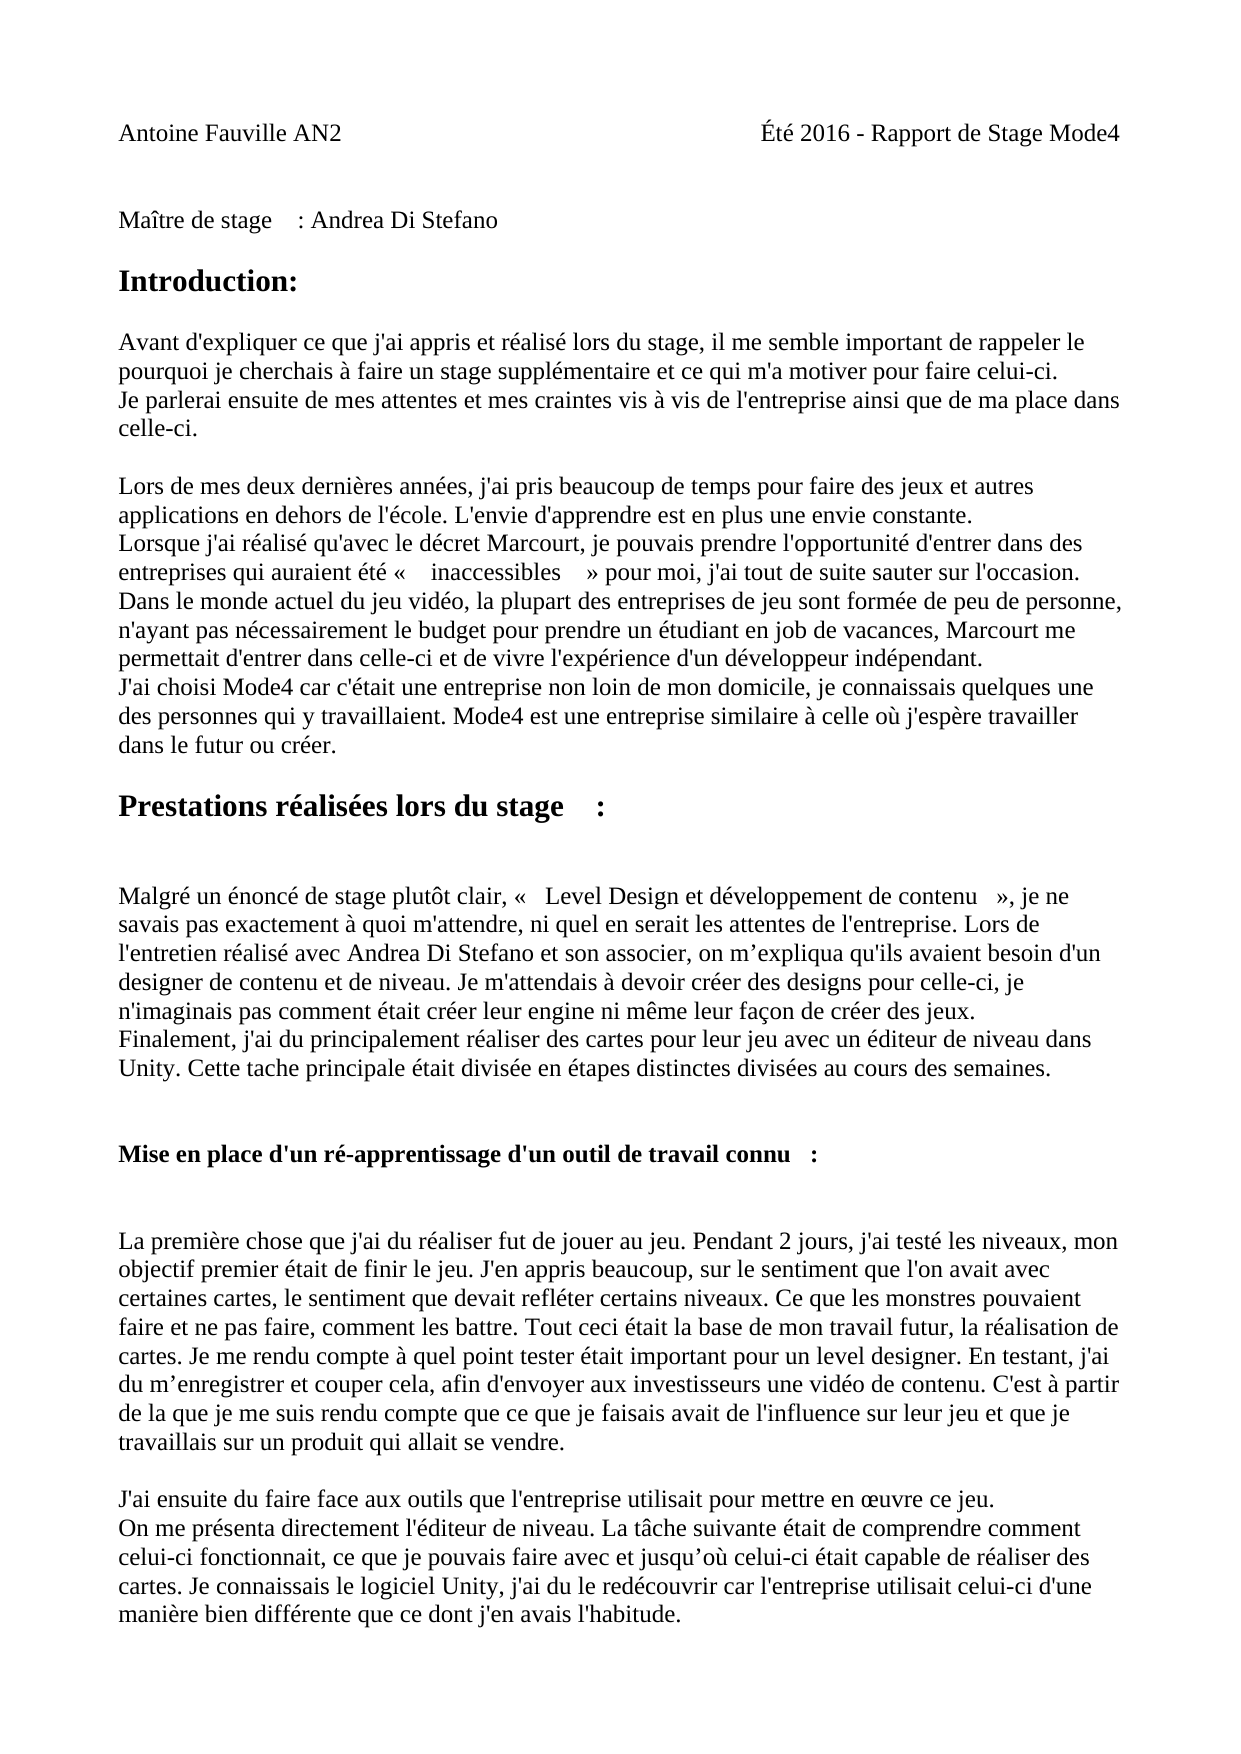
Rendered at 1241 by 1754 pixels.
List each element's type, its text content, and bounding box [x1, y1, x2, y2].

text Lors de mes deux dernières années, j'ai pris beaucoup de temps pour faire des jeux et autres applications en dehors de l'école. L'envie d'apprendre est en plus une envie constante. [118, 471, 1122, 528]
text Mise en place d'un ré-apprentissage d'un outil de travail connu : [118, 1139, 1122, 1168]
text Maître de stage : Andrea Di Stefano [118, 205, 1122, 234]
text Finalement, j'ai du principalement réaliser des cartes pour leur jeu avec un éditeur de niveau dans Unity. Cette tache principale était divisée en étapes distinctes divisées au cours des semaines. [118, 1024, 1122, 1082]
text On me présenta directement l'éditeur de niveau. La tâche suivante était de comprendre comment celui-ci fonctionnait, ce que je pouvais faire avec et jusqu’où celui-ci était capable de réaliser des cartes. Je connaissais le logiciel Unity, j'ai du le redécouvrir car l'entreprise utilisait celui-ci d'une manière bien différente que ce dont j'en avais l'habitude. [118, 1513, 1122, 1628]
text Malgré un énoncé de stage plutôt clair, « Level Design et développement de contenu », je ne savais pas exactement à quoi m'attendre, ni quel en serait les attentes de l'entreprise. Lors de l'entretien réalisé avec Andrea Di Stefano et son associer, on m’expliqua qu'ils avaient besoin d'un designer de contenu et de niveau. Je m'attendais à devoir créer des designs pour celle-ci, je n'imaginais pas comment était créer leur engine ni même leur façon de créer des jeux. [118, 881, 1122, 1024]
text Je parlerai ensuite de mes attentes et mes craintes vis à vis de l'entreprise ainsi que de ma place dans celle-ci. [118, 385, 1122, 442]
text Avant d'expliquer ce que j'ai appris et réalisé lors du stage, il me semble important de rappeler le pourquoi je cherchais à faire un stage supplémentaire et ce qui m'a motiver pour faire celui-ci. [118, 327, 1122, 385]
text Prestations réalisées lors du stage : [118, 787, 1122, 823]
text J'ai choisi Mode4 car c'était une entreprise non loin de mon domicile, je connaissais quelques une des personnes qui y travaillaient. Mode4 est une entreprise similaire à celle où j'espère travailler dans le futur ou créer. [118, 672, 1122, 758]
text Introduction: [118, 263, 1122, 298]
text J'ai ensuite du faire face aux outils que l'entreprise utilisait pour mettre en œuvre ce jeu. [118, 1484, 1122, 1513]
text La première chose que j'ai du réaliser fut de jouer au jeu. Pendant 2 jours, j'ai testé les niveaux, mon objectif premier était de finir le jeu. J'en appris beaucoup, sur le sentiment que l'on avait avec certaines cartes, le sentiment que devait refléter certains niveaux. Ce que les monstres pouvaient faire et ne pas faire, comment les battre. Tout ceci était la base de mon travail futur, la réalisation de cartes. Je me rendu compte à quel point tester était important pour un level designer. En testant, j'ai du m’enregistrer et couper cela, afin d'envoyer aux investisseurs une vidéo de contenu. C'est à partir de la que je me suis rendu compte que ce que je faisais avait de l'influence sur leur jeu et que je travaillais sur un produit qui allait se vendre. [118, 1226, 1122, 1456]
text Lorsque j'ai réalisé qu'avec le décret Marcourt, je pouvais prendre l'opportunité d'entrer dans des entreprises qui auraient été « inaccessibles » pour moi, j'ai tout de suite sauter sur l'occasion. Dans le monde actuel du jeu vidéo, la plupart des entreprises de jeu sont formée de peu de personne, n'ayant pas nécessairement le budget pour prendre un étudiant en job de vacances, Marcourt me permettait d'entrer dans celle-ci et de vivre l'expérience d'un développeur indépendant. [118, 528, 1122, 672]
